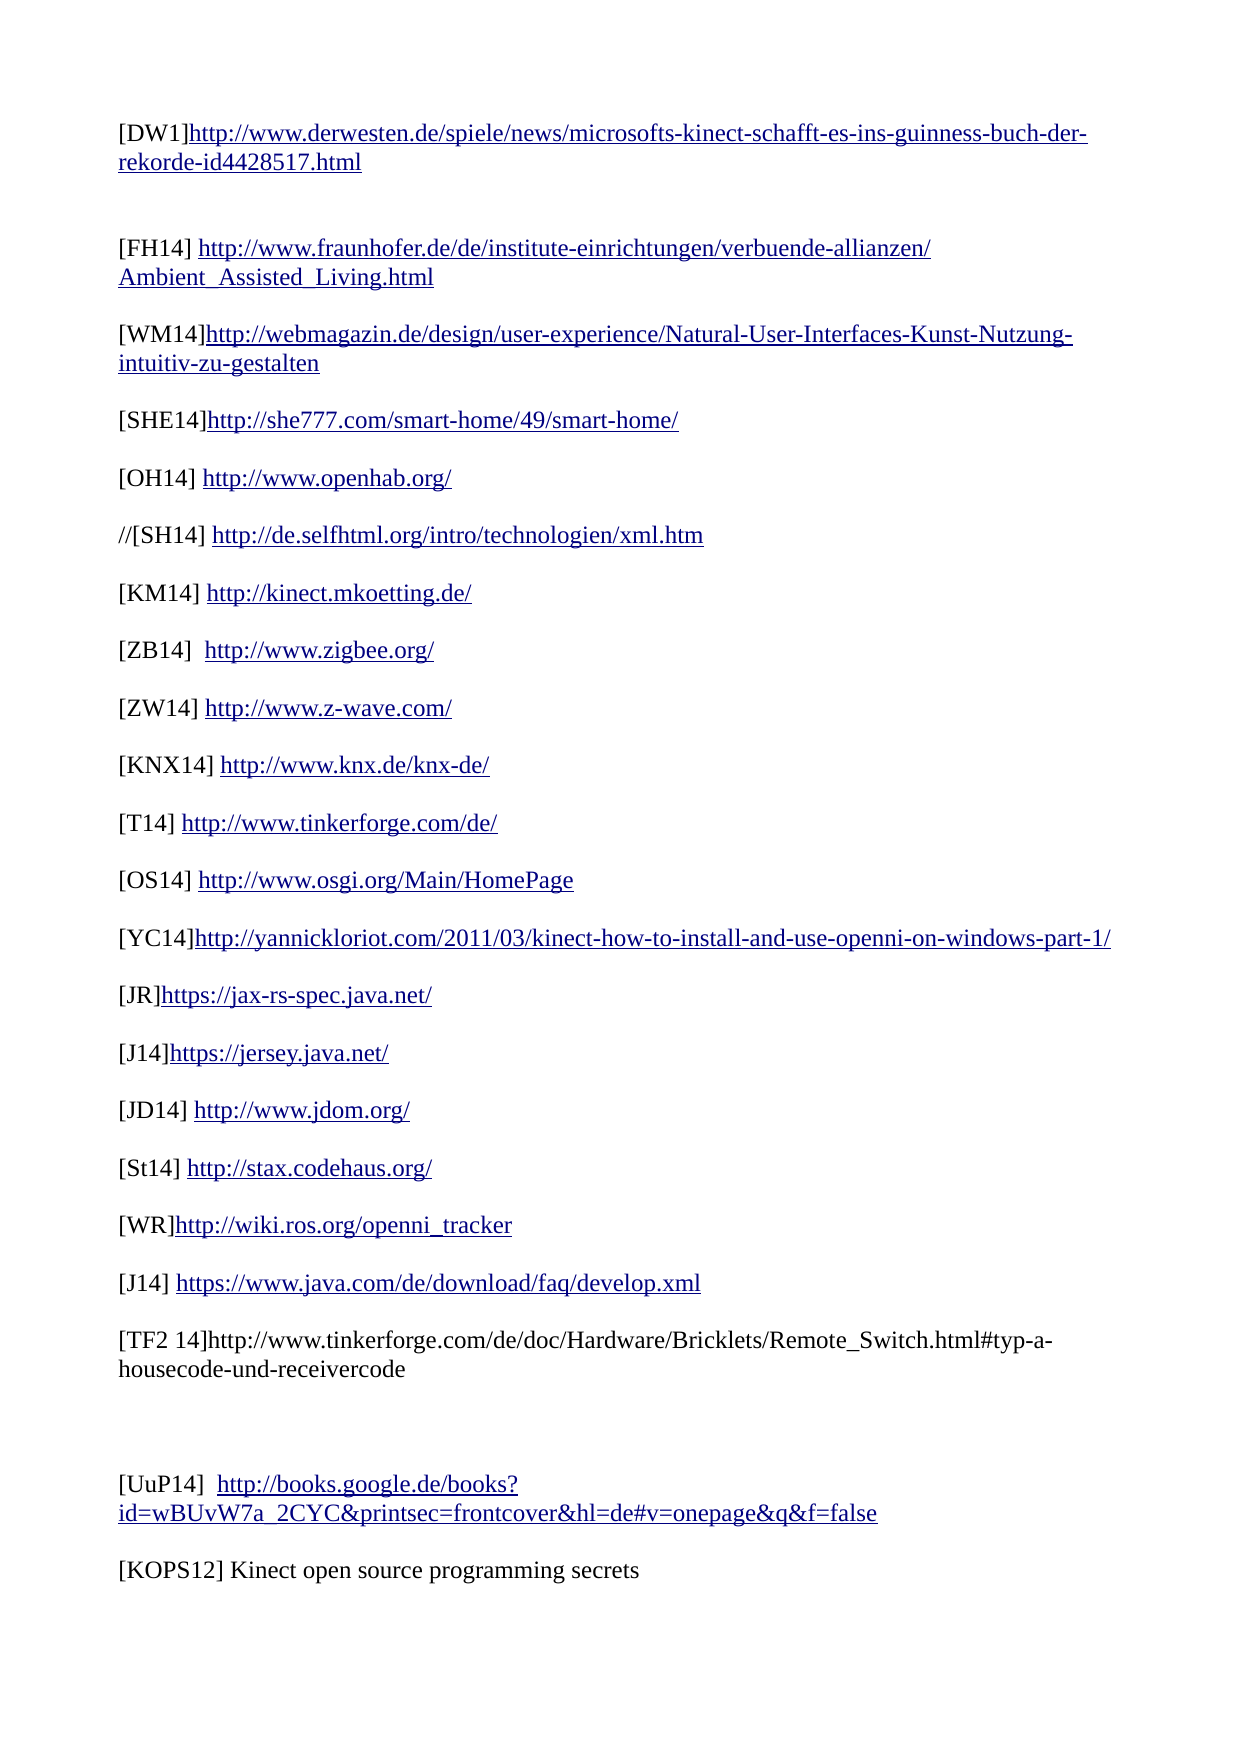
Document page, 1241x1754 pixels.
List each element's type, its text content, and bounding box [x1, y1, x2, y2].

text [YC14]http://yannickloriot.com/2011/03/kinect-how-to-install-and-use-openni-on-windows-part-1/ [118, 923, 1122, 952]
text [JD14] http://www.jdom.org/ [118, 1096, 1122, 1124]
text [OS14] http://www.osgi.org/Main/HomePage [118, 866, 1122, 894]
text [KM14] http://kinect.mkoetting.de/ [118, 578, 1122, 607]
text [ZW14] http://www.z-wave.com/ [118, 693, 1122, 722]
text [WM14]http://webmagazin.de/design/user-experience/Natural-User-Interfaces-Kunst-Nutzung-intuitiv-zu-gestalten [118, 319, 1122, 377]
text [T14] http://www.tinkerforge.com/de/ [118, 808, 1122, 837]
text [KOPS12] Kinect open source programming secrets [118, 1556, 1123, 1584]
text [DW1]http://www.derwesten.de/spiele/news/microsofts-kinect-schafft-es-ins-guinness-buch-der-rekorde-id4428517.html [118, 118, 1122, 176]
text [WR]http://wiki.ros.org/openni_tracker [118, 1211, 1122, 1239]
text [TF2 14]http://www.tinkerforge.com/de/doc/Hardware/Bricklets/Remote_Switch.html#typ-a-housecode-und-receivercode [118, 1326, 1122, 1383]
text [KNX14] http://www.knx.de/knx-de/ [118, 751, 1122, 779]
text [SHE14]http://she777.com/smart-home/49/smart-home/ [118, 406, 1122, 434]
text [UuP14] http://books.google.de/books?id=wBUvW7a_2CYC&printsec=frontcover&hl=de#v=onepage&q&f=false [118, 1469, 1122, 1527]
text [OH14] http://www.openhab.org/ [118, 463, 1122, 492]
text [J14]https://jersey.java.net/ [118, 1038, 1122, 1067]
text [St14] http://stax.codehaus.org/ [118, 1153, 1122, 1182]
text [ZB14] http://www.zigbee.org/ [118, 636, 1122, 664]
text [J14] https://www.java.com/de/download/faq/develop.xml [118, 1268, 1122, 1297]
text //[SH14] http://de.selfhtml.org/intro/technologien/xml.htm [118, 521, 1122, 549]
text [FH14] http://www.fraunhofer.de/de/institute-einrichtungen/verbuende-allianzen/Ambient_Assisted_Living.html [118, 233, 1122, 291]
text [JR]https://jax-rs-spec.java.net/ [118, 981, 1122, 1009]
